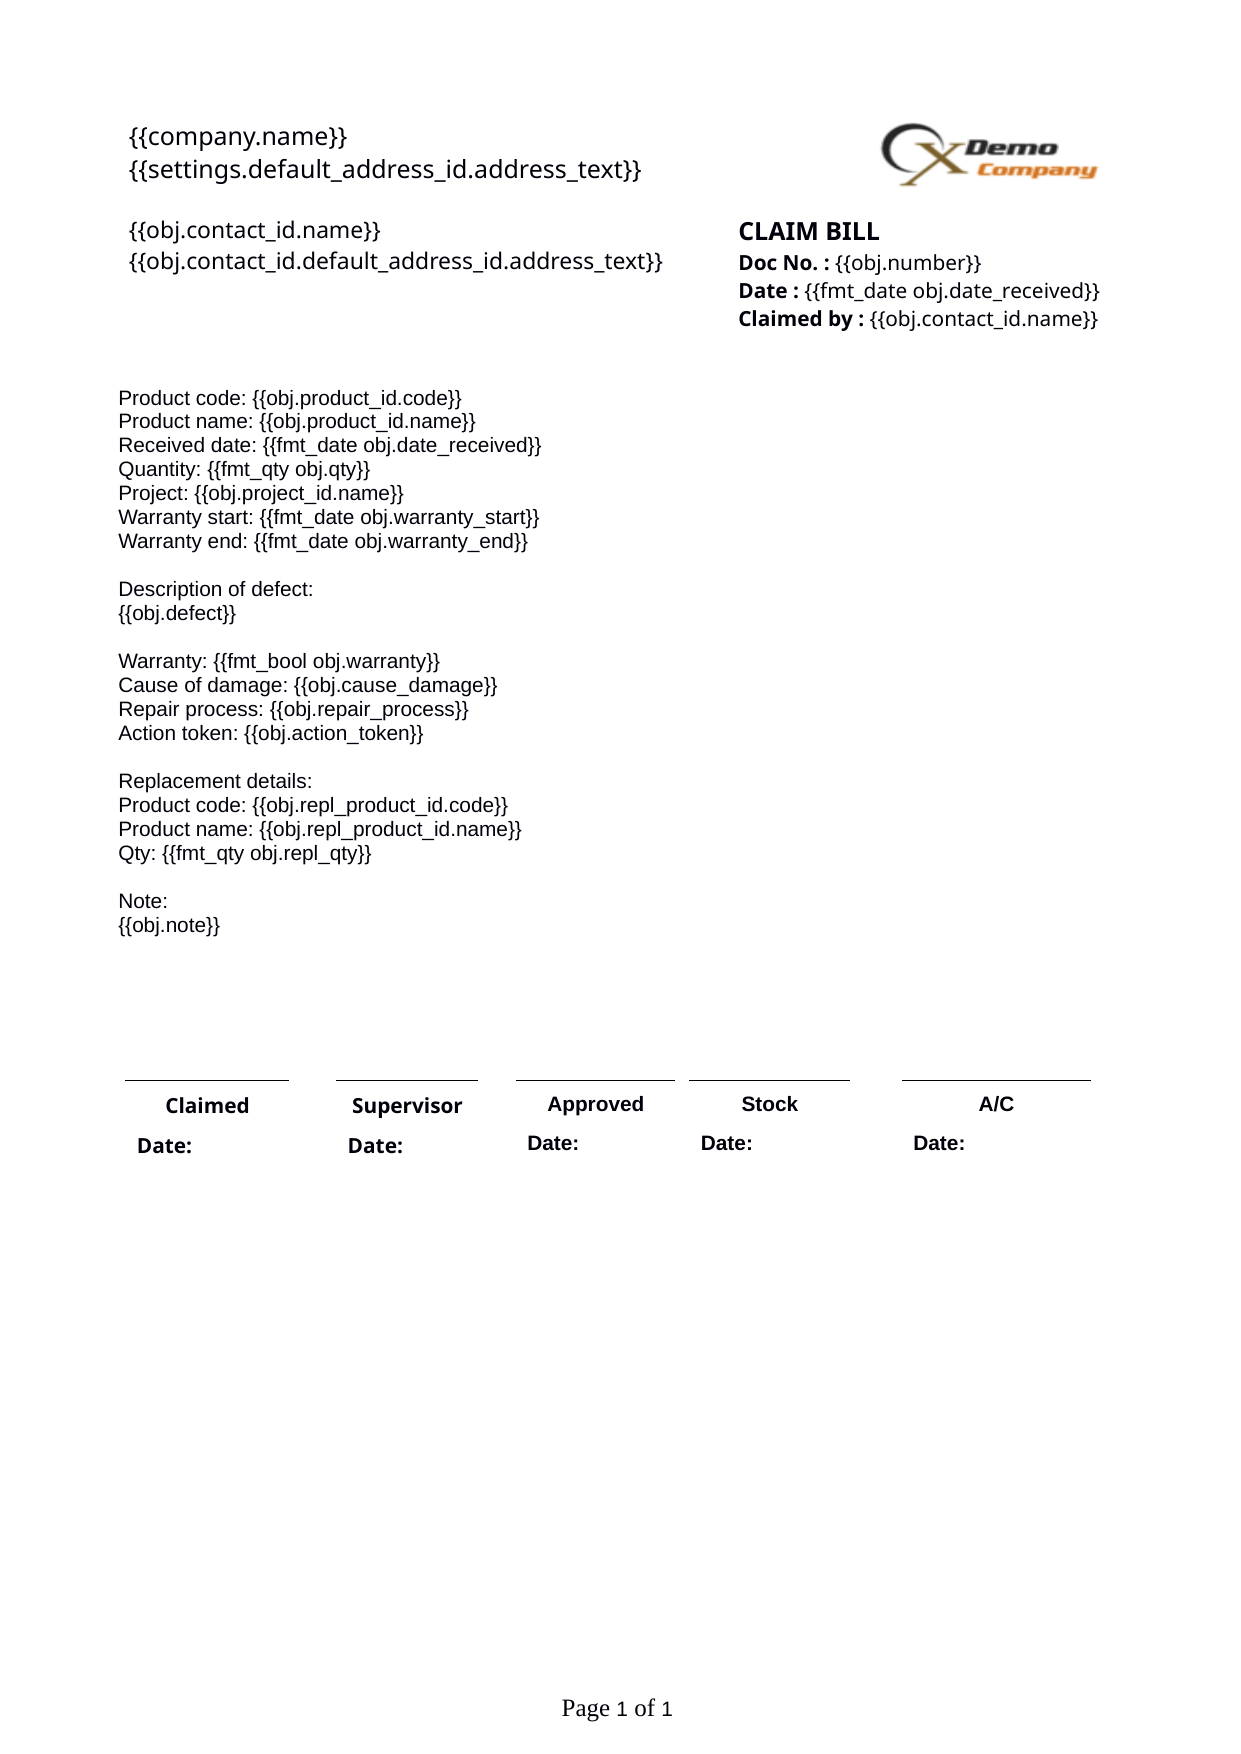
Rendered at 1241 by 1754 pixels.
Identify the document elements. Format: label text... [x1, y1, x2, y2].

table_cell [850, 1131, 902, 1159]
text Warranty: {{fmt_bool obj.warranty}} [118, 649, 1122, 673]
text {{obj.defect}} [118, 601, 1122, 625]
text Warranty start: {{fmt_date obj.warranty_start}} [118, 505, 1122, 529]
text Product code: {{obj.repl_product_id.code}} [118, 793, 1122, 817]
table_cell Date: [125, 1131, 289, 1159]
table_cell [289, 1131, 336, 1159]
text Quantity: {{fmt_qty obj.qty}} [118, 457, 1122, 481]
table_header Claimed [125, 1081, 289, 1131]
table_cell [478, 1131, 516, 1159]
table_header [1110, 118, 1121, 189]
text Qty: {{fmt_qty obj.repl_qty}} [118, 841, 1122, 864]
table_cell Date: [902, 1131, 1091, 1159]
text Replacement details: [118, 769, 1122, 793]
table_header [1091, 1080, 1121, 1131]
table_header {{obj.contact_id.name}} {{obj.contact_id.default_address_id.address_text}} [118, 214, 727, 361]
table_header [675, 1080, 689, 1131]
text Cause of damage: {{obj.cause_damage}} [118, 673, 1122, 697]
table_cell [1091, 1131, 1121, 1159]
text Note: [118, 888, 1122, 912]
text Action token: {{obj.action_token}} [118, 721, 1122, 745]
table_cell Date: [336, 1131, 478, 1159]
text Product name: {{obj.repl_product_id.name}} [118, 817, 1122, 841]
text Product name: {{obj.product_id.name}} [118, 409, 1122, 433]
text Project: {{obj.project_id.name}} [118, 481, 1122, 505]
table_header [289, 1080, 336, 1131]
text Product code: {{obj.product_id.code}} [118, 385, 1122, 409]
text Description of defect: [118, 577, 1122, 601]
table_header Approved [516, 1081, 675, 1131]
table_header [859, 118, 875, 189]
table_header {{company.name}} {{settings.default_address_id.address_text}} [118, 118, 859, 189]
table_cell Date: [516, 1131, 675, 1159]
table_header [850, 1080, 902, 1131]
table_cell [675, 1131, 689, 1159]
text Received date: {{fmt_date obj.date_received}} [118, 433, 1122, 457]
table_header A/C [902, 1081, 1091, 1131]
table_header [478, 1080, 516, 1131]
text {{obj.note}} [118, 912, 1122, 936]
table_header Stock [689, 1081, 850, 1131]
table_cell [118, 1131, 125, 1159]
table_header [118, 1080, 125, 1131]
table_cell Date: [689, 1131, 850, 1159]
text Warranty end: {{fmt_date obj.warranty_end}} [118, 529, 1122, 553]
picture [875, 118, 1110, 190]
text Repair process: {{obj.repair_process}} [118, 697, 1122, 721]
table_header Supervisor [336, 1081, 478, 1131]
